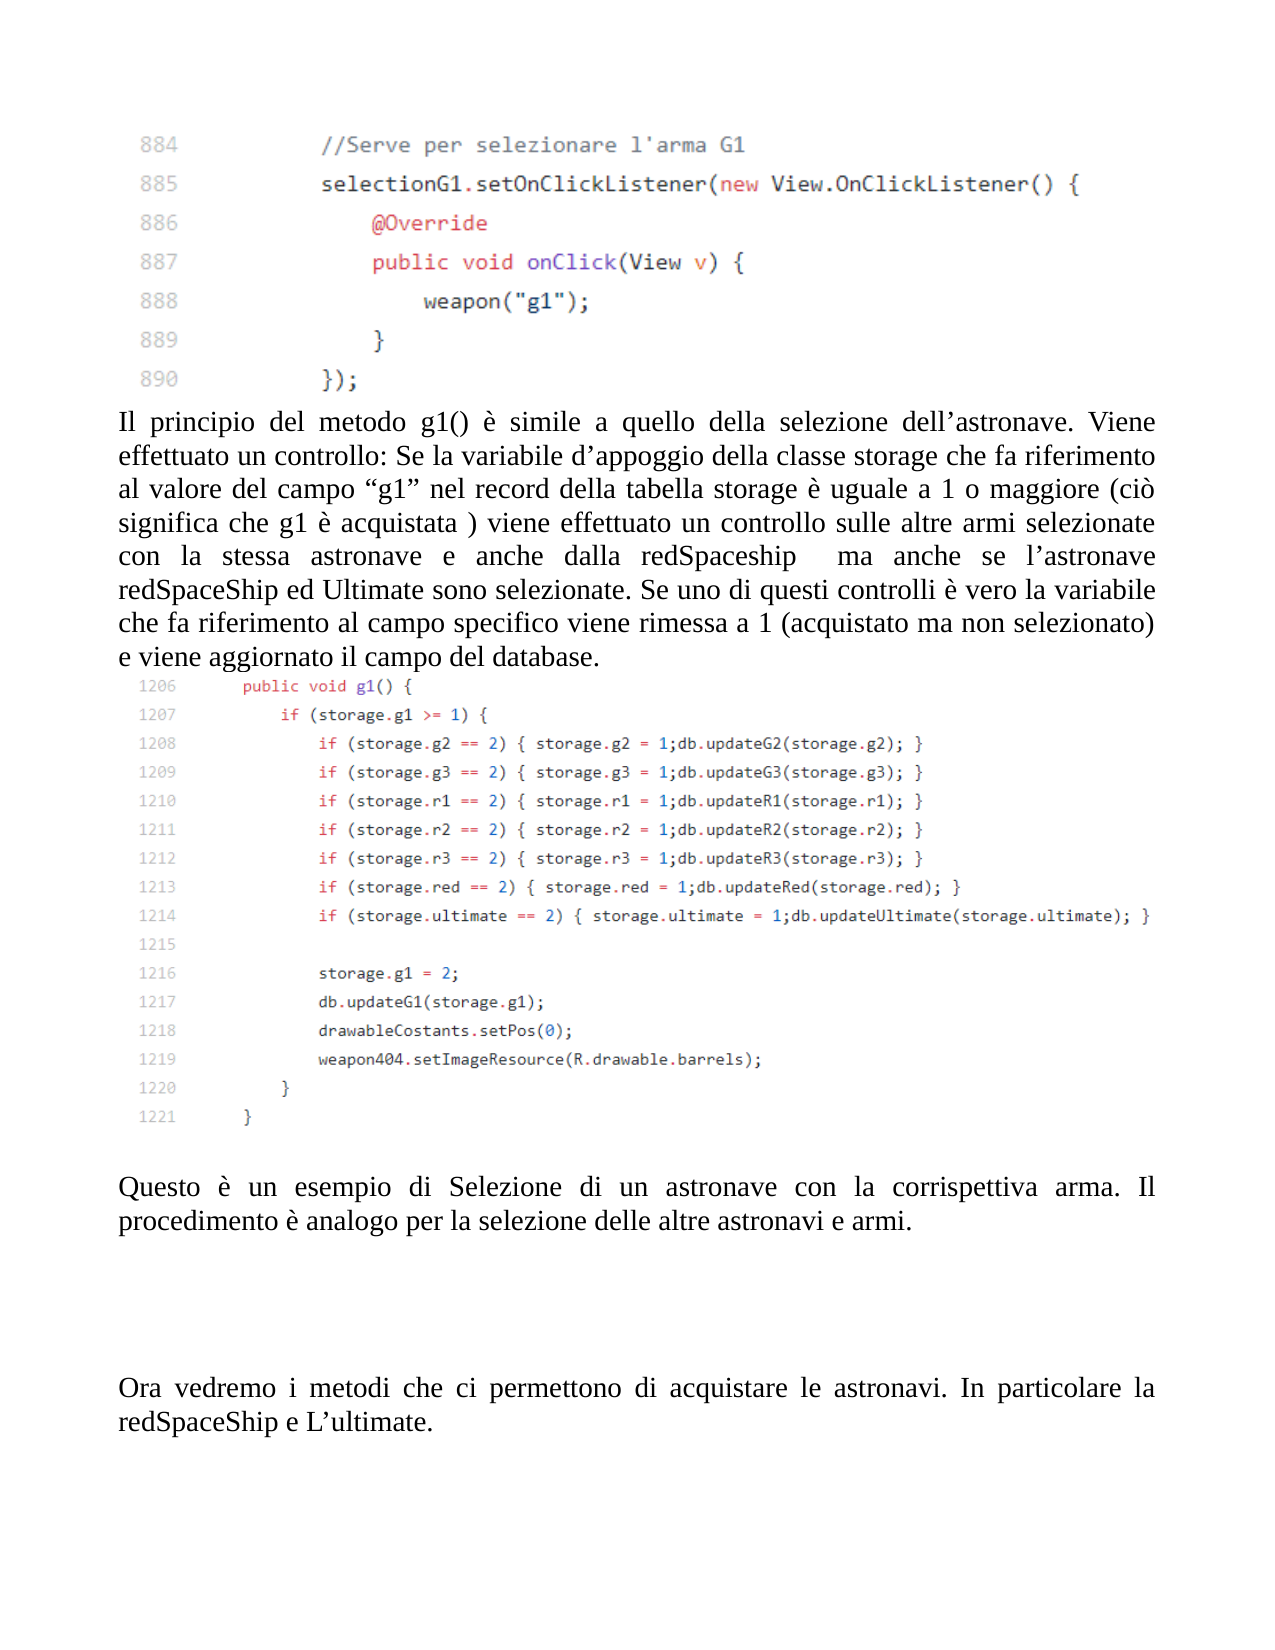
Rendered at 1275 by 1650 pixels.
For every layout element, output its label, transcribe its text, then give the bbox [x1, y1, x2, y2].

text Il principio del metodo g1() è simile a quello della selezione dell’astronave. Viene effettuato un controllo: Se la variabile d’appoggio della classe storage che fa riferimento al valore del campo “g1” nel record della tabella storage è uguale a 1 o maggiore (ciò significa che g1 è acquistata ) viene effettuato un controllo sulle altre armi selezionate con la stessa astronave e anche dalla redSpaceship ma anche se l’astronave redSpaceShip ed Ultimate sono selezionate. Se uno di questi controlli è vero la variabile che fa riferimento al campo specifico viene rimessa a 1 (acquistato ma non selezionato) e viene aggiornato il campo del database. [118, 404, 1157, 672]
text Questo è un esempio di Selezione di un astronave con la corrispettiva arma. Il procedimento è analogo per la selezione delle altre astronavi e armi. [118, 1169, 1157, 1236]
text Ora vedremo i metodi che ci permettono di acquistare le astronavi. In particolare la redSpaceShip e L’ultimate. [118, 1370, 1157, 1437]
